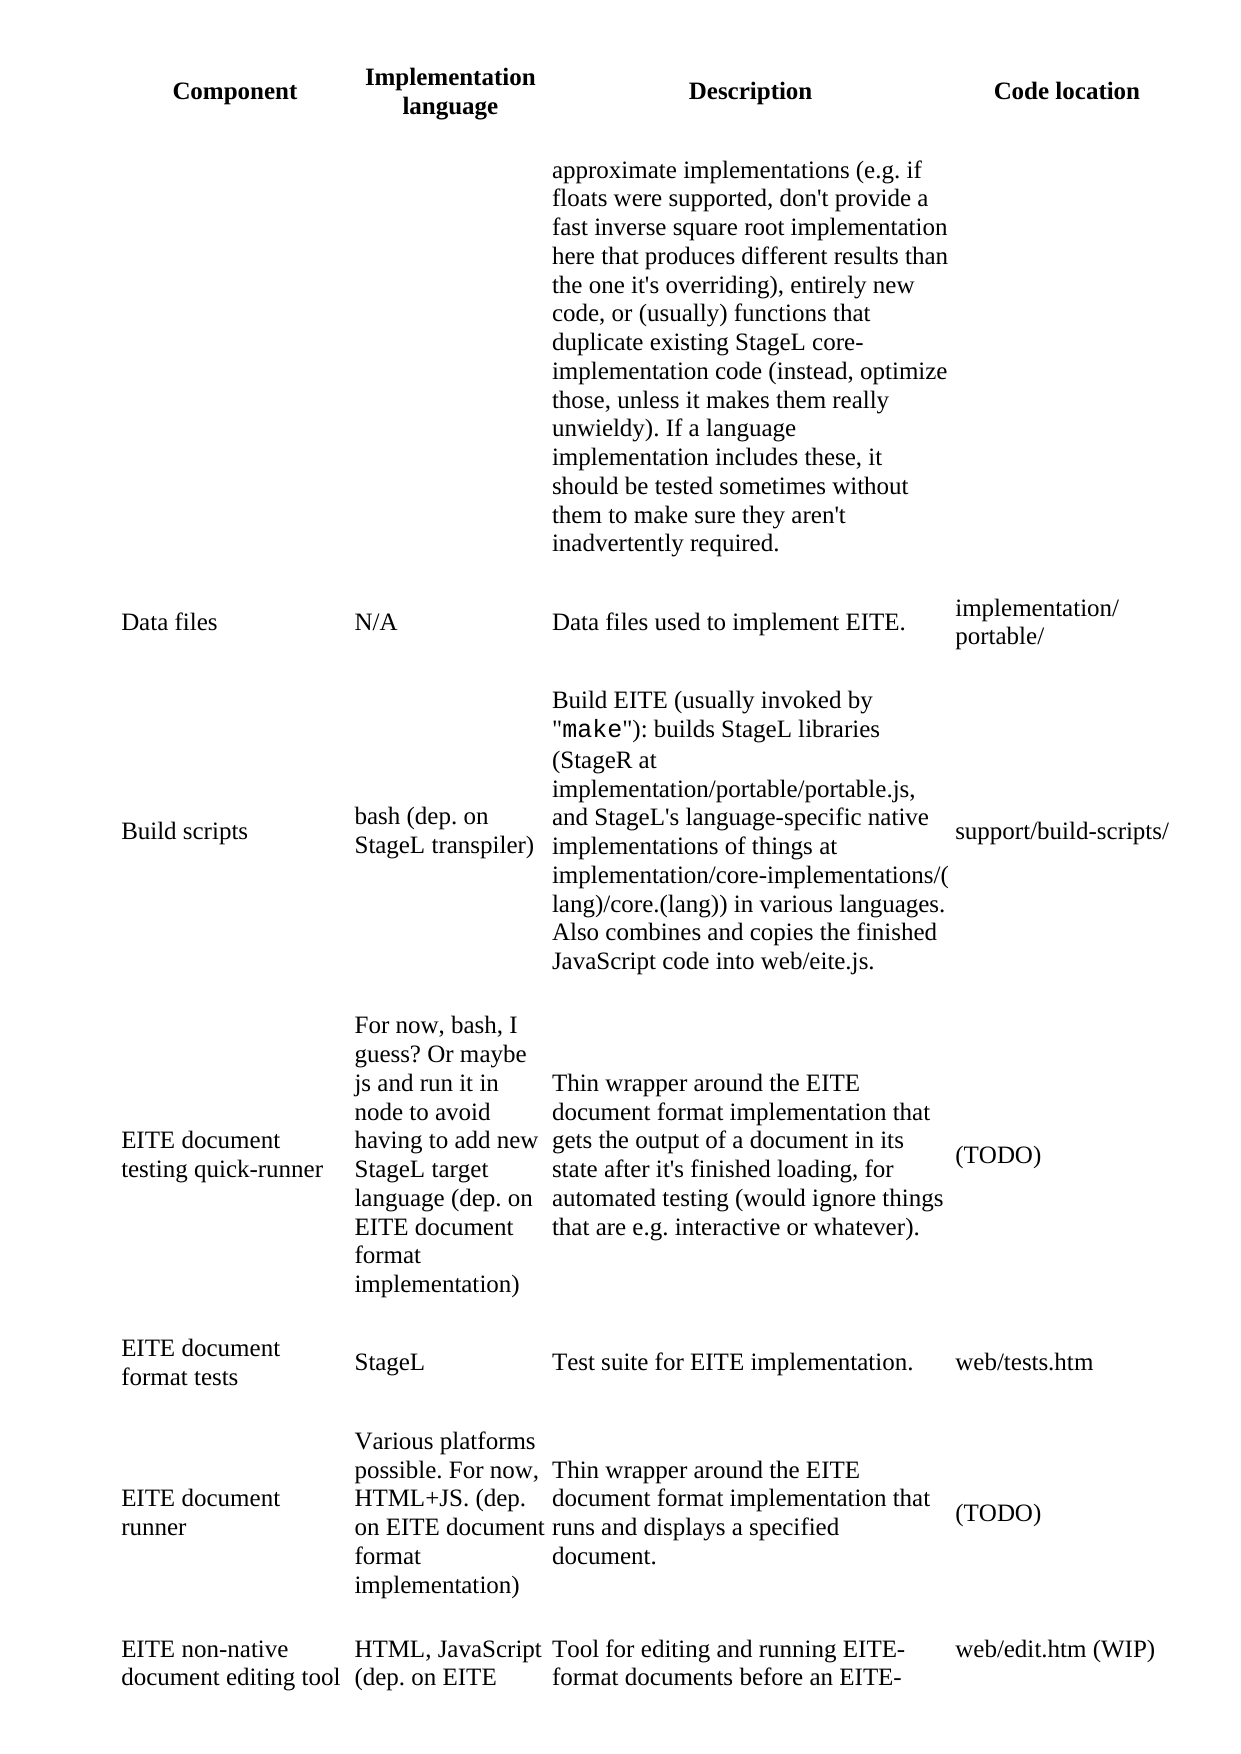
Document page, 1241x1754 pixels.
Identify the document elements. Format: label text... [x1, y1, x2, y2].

table_cell bash (dep. on StageL transpiler) [351, 683, 549, 1007]
table_cell Test suite for EITE implementation. [549, 1330, 952, 1423]
table_header Component [118, 59, 351, 152]
table_cell N/A [351, 590, 549, 682]
table_cell [351, 152, 549, 590]
table_cell web/edit.htm (WIP) [952, 1631, 1181, 1695]
table_cell EITE document format tests [118, 1330, 351, 1423]
table_cell Data files used to implement EITE. [549, 590, 952, 682]
table_cell Data files [118, 590, 351, 682]
table_cell StageL [351, 1330, 549, 1423]
table_cell [952, 152, 1181, 590]
table_cell EITE document testing quick-runner [118, 1008, 351, 1330]
table_cell Thin wrapper around the EITE document format implementation that gets the output of a document in its state after it's finished loading, for automated testing (would ignore things that are e.g. interactive or whatever). [549, 1008, 952, 1330]
table_cell [118, 152, 351, 590]
table_header Code location [952, 59, 1181, 152]
table_cell EITE non-native document editing tool [118, 1631, 351, 1695]
table_cell Thin wrapper around the EITE document format implementation that runs and displays a specified document. [549, 1423, 952, 1631]
table_cell approximate implementations (e.g. if floats were supported, don't provide a fast inverse square root implementation here that produces different results than the one it's overriding), entirely new code, or (usually) functions that duplicate existing StageL core-implementation code (instead, optimize those, unless it makes them really unwieldy). If a language implementation includes these, it should be tested sometimes without them to make sure they aren't inadvertently required. [549, 152, 952, 590]
table_cell implementation/portable/ [952, 590, 1181, 682]
table_cell EITE document runner [118, 1423, 351, 1631]
table_cell Various platforms possible. For now, HTML+JS. (dep. on EITE document format implementation) [351, 1423, 549, 1631]
table_cell support/build-scripts/ [952, 683, 1181, 1007]
table_cell (TODO) [952, 1423, 1181, 1631]
table_cell web/tests.htm [952, 1330, 1181, 1423]
table_cell For now, bash, I guess? Or maybe js and run it in node to avoid having to add new StageL target language (dep. on EITE document format implementation) [351, 1008, 549, 1330]
table_header Implementation language [351, 59, 549, 152]
table_cell HTML, JavaScript (dep. on EITE [351, 1631, 549, 1695]
table_cell Tool for editing and running EITE-format documents before an EITE- [549, 1631, 952, 1695]
table_cell (TODO) [952, 1008, 1181, 1330]
table_cell Build scripts [118, 683, 351, 1007]
table_header Description [549, 59, 952, 152]
table_cell Build EITE (usually invoked by "make"): builds StageL libraries (StageR at implementation/portable/portable.js, and StageL's language-specific native implementations of things at implementation/core-implementations/(lang)/core.(lang)) in various languages. Also combines and copies the finished JavaScript code into web/eite.js. [549, 683, 952, 1007]
